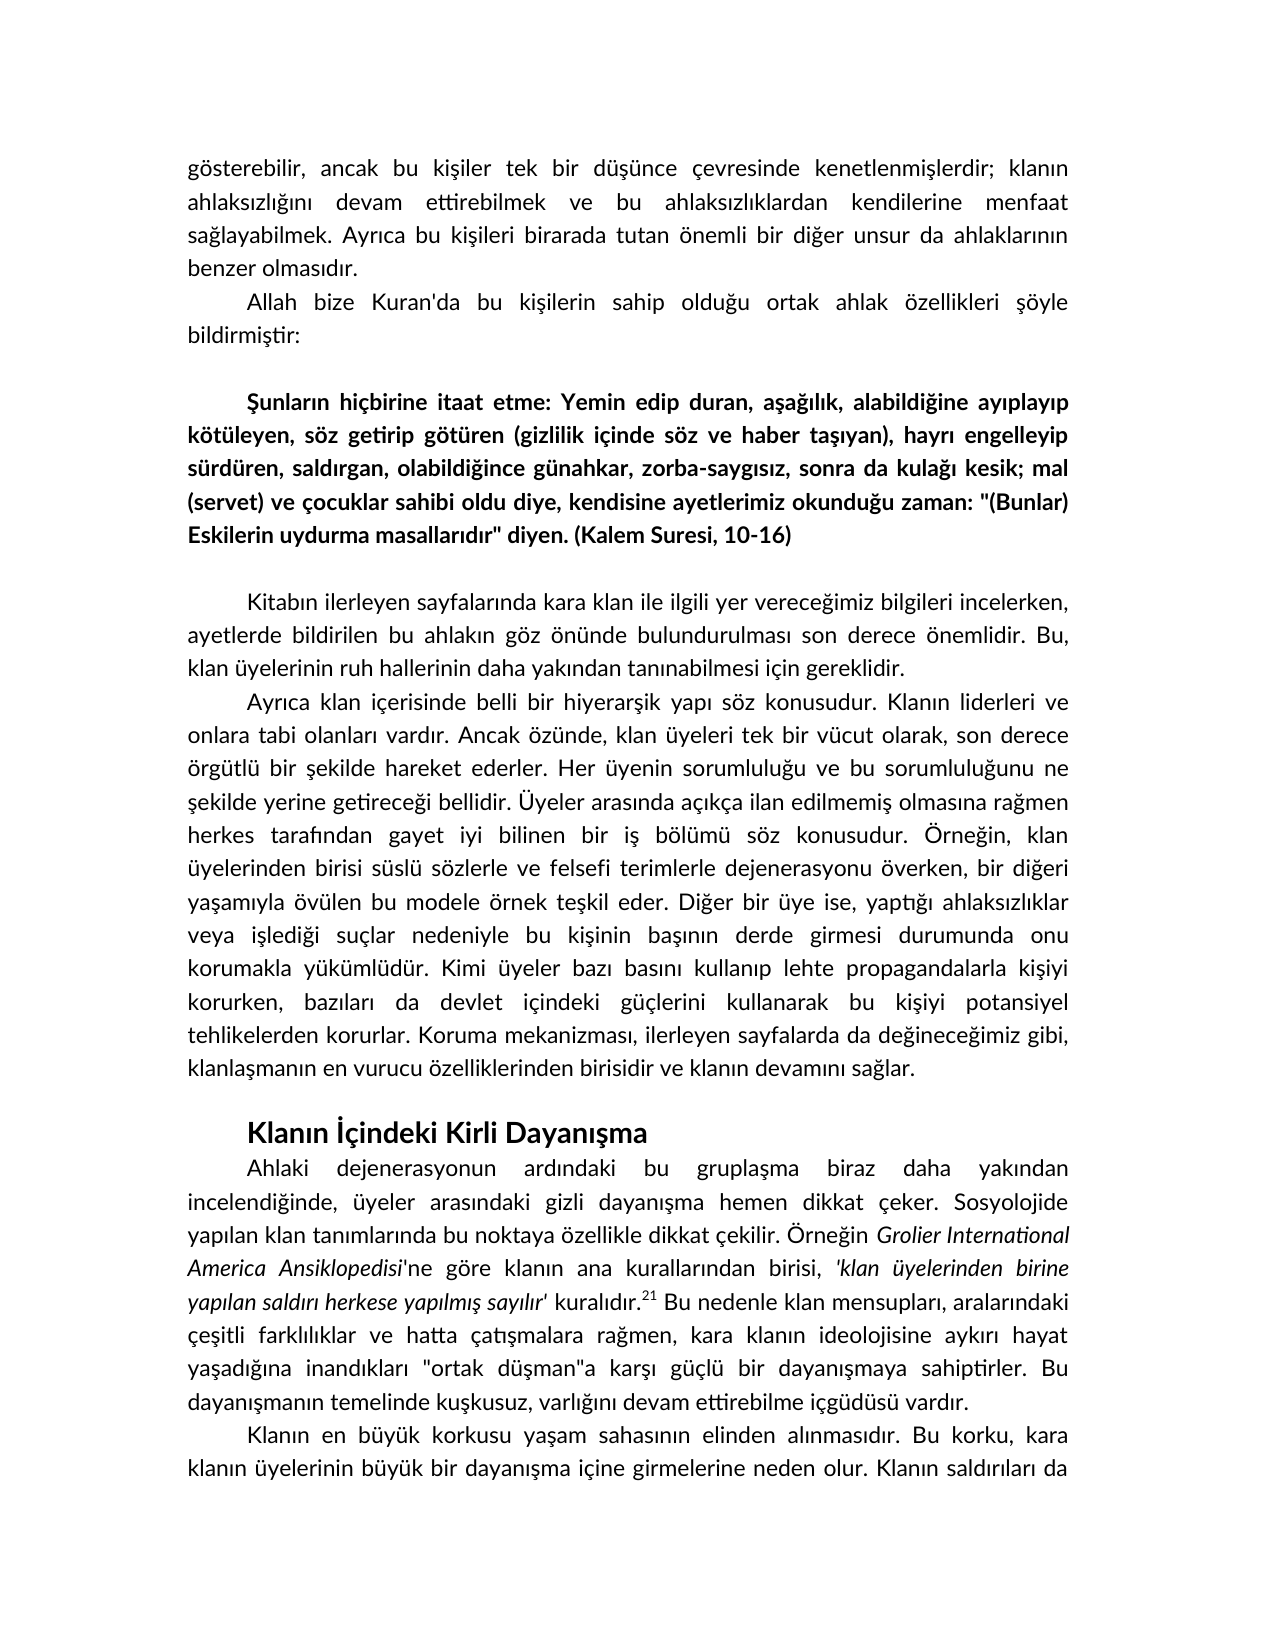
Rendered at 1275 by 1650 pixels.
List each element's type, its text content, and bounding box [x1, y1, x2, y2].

text Kitabın ilerleyen sayfalarında kara klan ile ilgili yer vereceğimiz bilgileri incelerken, ayetlerde bildirilen bu ahlakın göz önünde bulundurulması son derece önemlidir. Bu, klan üyelerinin ruh hallerinin daha yakından tanınabilmesi için gereklidir. [187, 583, 1070, 683]
text Ahlaki dejenerasyonun ardındaki bu gruplaşma biraz daha yakından incelendiğinde, üyeler arasındaki gizli dayanışma hemen dikkat çeker. Sosyolojide yapılan klan tanımlarında bu noktaya özellikle dikkat çekilir. Örneğin Grolier International America Ansiklopedisi'ne göre klanın ana kurallarından birisi, 'klan üyelerinden birine yapılan saldırı herkese yapılmış sayılır' kuralıdır.21 Bu nedenle klan mensupları, aralarındaki çeşitli farklılıklar ve hatta çatışmalara rağmen, kara klanın ideolojisine aykırı hayat yaşadığına inandıkları "ortak düşman"a karşı güçlü bir dayanışmaya sahiptirler. Bu dayanışmanın temelinde kuşkusuz, varlığını devam ettirebilme içgüdüsü vardır. [187, 1150, 1070, 1417]
text gösterebilir, ancak bu kişiler tek bir düşünce çevresinde kenetlenmişlerdir; klanın ahlaksızlığını devam ettirebilmek ve bu ahlaksızlıklardan kendilerine menfaat sağlayabilmek. Ayrıca bu kişileri birarada tutan önemli bir diğer unsur da ahlaklarının benzer olmasıdır. [187, 150, 1070, 283]
text Ayrıca klan içerisinde belli bir hiyerarşik yapı söz konusudur. Klanın liderleri ve onlara tabi olanları vardır. Ancak özünde, klan üyeleri tek bir vücut olarak, son derece örgütlü bir şekilde hareket ederler. Her üyenin sorumluluğu ve bu sorumluluğunu ne şekilde yerine getireceği bellidir. Üyeler arasında açıkça ilan edilmemiş olmasına rağmen herkes tarafından gayet iyi bilinen bir iş bölümü söz konusudur. Örneğin, klan üyelerinden birisi süslü sözlerle ve felsefi terimlerle dejenerasyonu överken, bir diğeri yaşamıyla övülen bu modele örnek teşkil eder. Diğer bir üye ise, yaptığı ahlaksızlıklar veya işlediği suçlar nedeniyle bu kişinin başının derde girmesi durumunda onu korumakla yükümlüdür. Kimi üyeler bazı basını kullanıp lehte propagandalarla kişiyi korurken, bazıları da devlet içindeki güçlerini kullanarak bu kişiyi potansiyel tehlikelerden korurlar. Koruma mekanizması, ilerleyen sayfalarda da değineceğimiz gibi, klanlaşmanın en vurucu özelliklerinden birisidir ve klanın devamını sağlar. [187, 683, 1070, 1083]
text Şunların hiçbirine itaat etme: Yemin edip duran, aşağılık, alabildiğine ayıplayıp kötüleyen, söz getirip götüren (gizlilik içinde söz ve haber taşıyan), hayrı engelleyip sürdüren, saldırgan, olabildiğince günahkar, zorba-saygısız, sonra da kulağı kesik; mal (servet) ve çocuklar sahibi oldu diye, kendisine ayetlerimiz okunduğu zaman: "(Bunlar) Eskilerin uydurma masallarıdır" diyen. (Kalem Suresi, 10-16) [187, 383, 1070, 550]
text Klanın İçindeki Kirli Dayanışma [187, 1117, 1070, 1150]
text Klanın en büyük korkusu yaşam sahasının elinden alınmasıdır. Bu korku, kara klanın üyelerinin büyük bir dayanışma içine girmelerine neden olur. Klanın saldırıları da [187, 1417, 1070, 1483]
text Allah bize Kuran'da bu kişilerin sahip olduğu ortak ahlak özellikleri şöyle bildirmiştir: [187, 283, 1070, 350]
